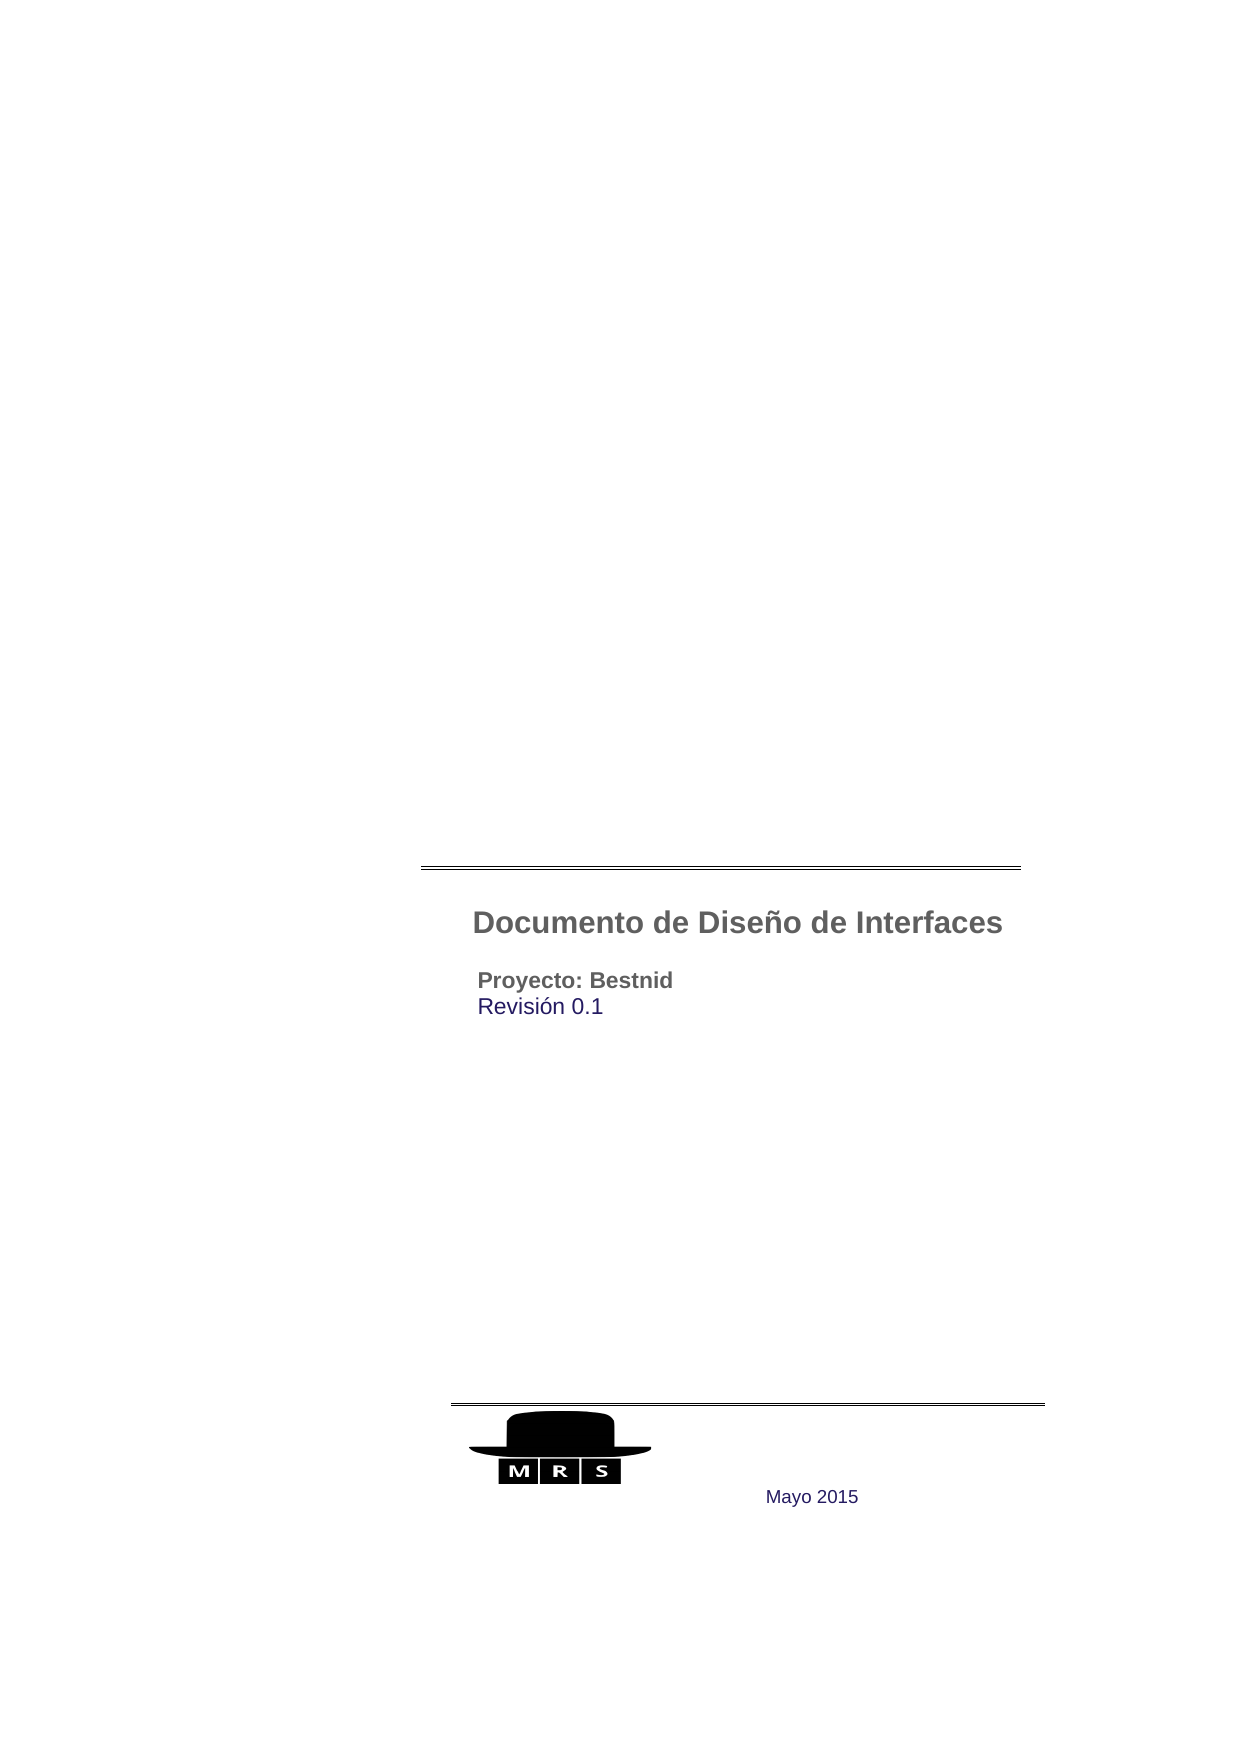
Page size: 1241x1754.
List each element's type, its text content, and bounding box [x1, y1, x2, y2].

table_header [421, 870, 1021, 904]
picture [469, 1411, 652, 1484]
text Proyecto: Bestnid [477, 967, 1063, 993]
text Documento de Diseño de Interfaces [421, 904, 1063, 941]
list Revisión 0.1 [477, 993, 1063, 1019]
table_header [451, 1406, 672, 1508]
table_header Mayo 2015 [758, 1406, 1045, 1508]
table_header [673, 1406, 758, 1508]
